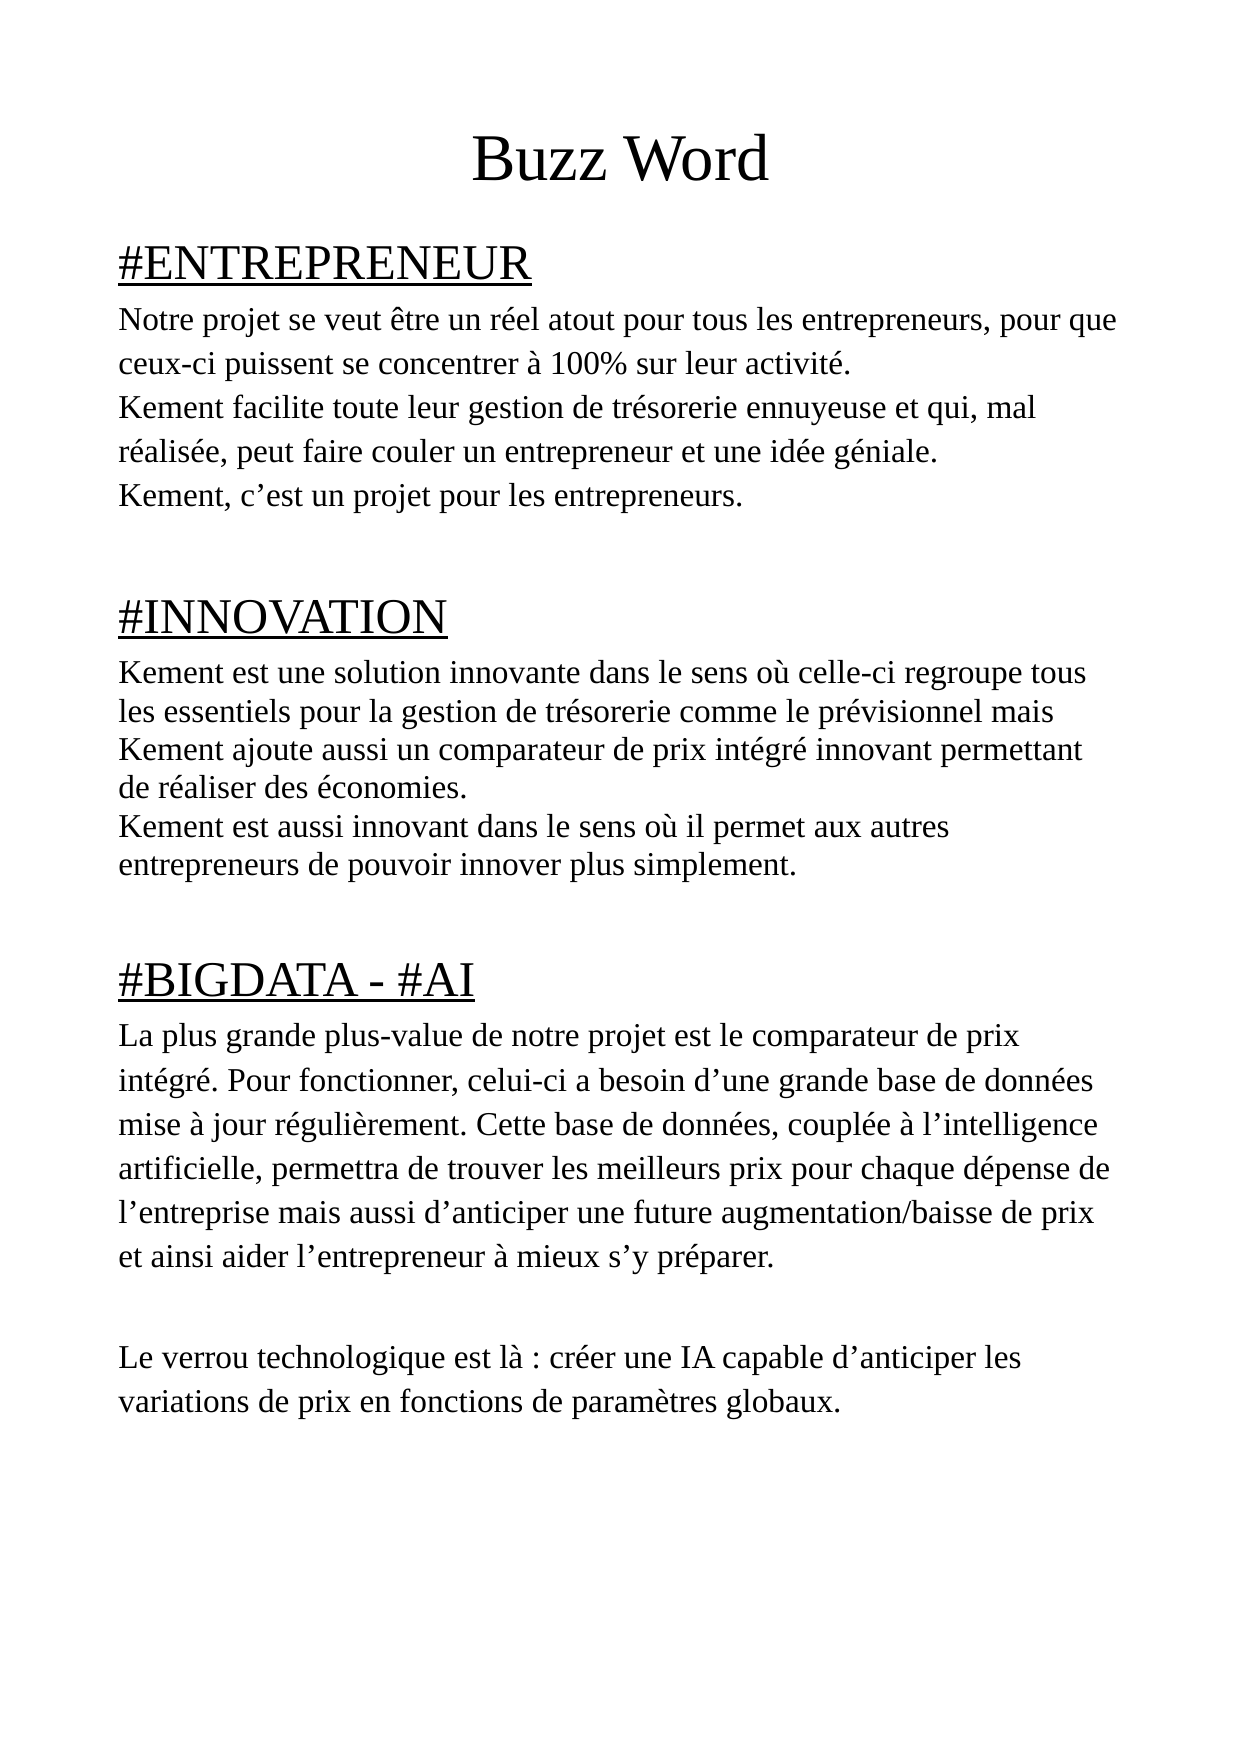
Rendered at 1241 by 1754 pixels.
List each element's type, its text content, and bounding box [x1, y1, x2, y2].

text La plus grande plus-value de notre projet est le comparateur de prix intégré. Pour fonctionner, celui-ci a besoin d’une grande base de données mise à jour régulièrement. Cette base de données, couplée à l’intelligence artificielle, permettra de trouver les meilleurs prix pour chaque dépense de l’entreprise mais aussi d’anticiper une future augmentation/baisse de prix et ainsi aider l’entrepreneur à mieux s’y préparer. [118, 1016, 1122, 1274]
text Buzz Word [118, 118, 1122, 195]
text #BIGDATA - #AI [118, 950, 1122, 1007]
text Kement est une solution innovante dans le sens où celle-ci regroupe tous les essentiels pour la gestion de trésorerie comme le prévisionnel mais Kement ajoute aussi un comparateur de prix intégré innovant permettant de réaliser des économies. [118, 653, 1122, 806]
text Le verrou technologique est là : créer une IA capable d’anticiper les variations de prix en fonctions de paramètres globaux. [118, 1338, 1122, 1420]
text Kement, c’est un projet pour les entrepreneurs. [118, 475, 1122, 514]
text #ENTREPRENEUR [118, 233, 1122, 291]
text Kement est aussi innovant dans le sens où il permet aux autres entrepreneurs de pouvoir innover plus simplement. [118, 806, 1122, 883]
text #INNOVATION [118, 587, 1122, 644]
text Notre projet se veut être un réel atout pour tous les entrepreneurs, pour que ceux-ci puissent se concentrer à 100% sur leur activité. [118, 299, 1122, 382]
text Kement facilite toute leur gestion de trésorerie ennuyeuse et qui, mal réalisée, peut faire couler un entrepreneur et une idée géniale. [118, 387, 1122, 470]
